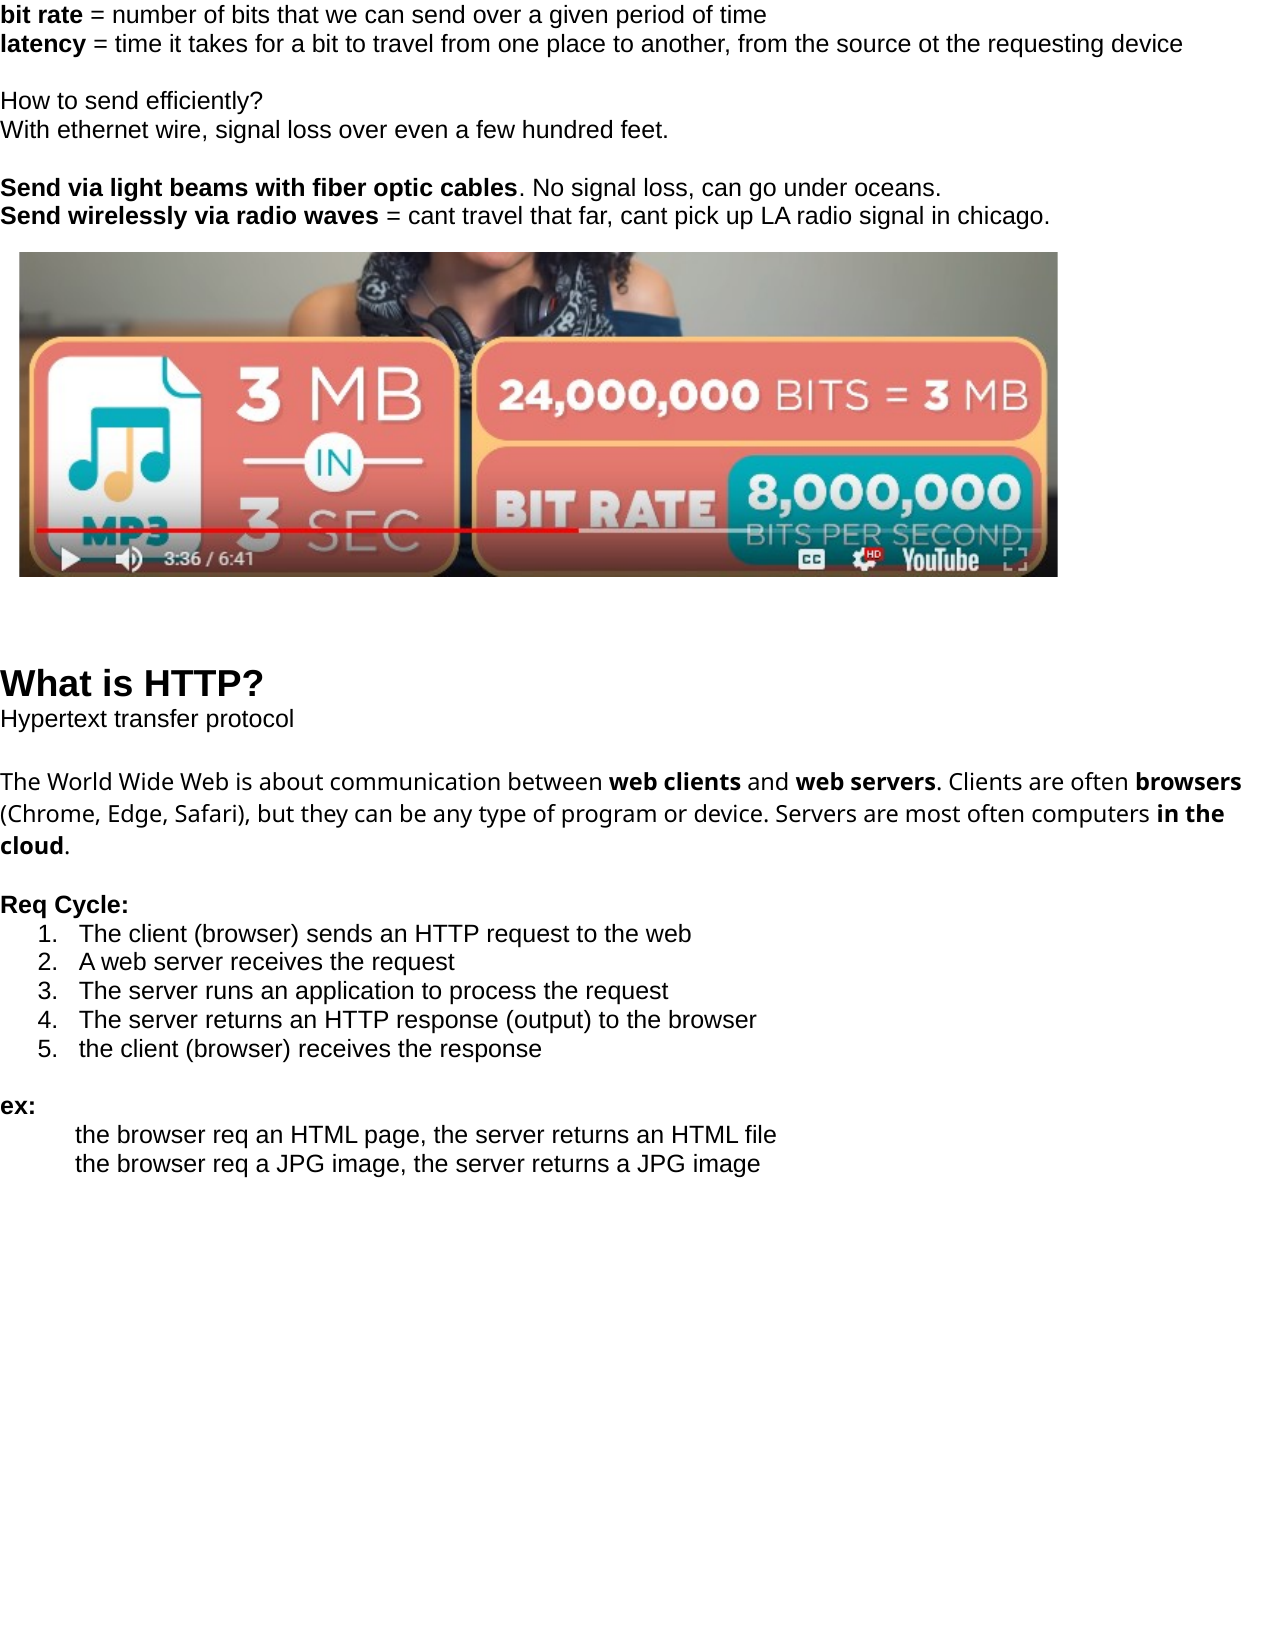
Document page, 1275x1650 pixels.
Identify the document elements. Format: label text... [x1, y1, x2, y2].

picture [18, 252, 1058, 577]
list The client (browser) sends an HTTP request to the web [37, 918, 1275, 947]
text the browser req an HTML page, the server returns an HTML file [0, 1120, 1275, 1148]
text Send wirelessly via radio waves = cant travel that far, cant pick up LA radio signal in chicago. [0, 201, 1275, 230]
list A web server receives the request [37, 947, 1275, 976]
text The World Wide Web is about communication between web clients and web servers. Clients are often browsers (Chrome, Edge, Safari), but they can be any type of program or device. Servers are most often computers in the cloud. [0, 765, 1275, 861]
text Send via light beams with fiber optic cables. No signal loss, can go under oceans. [0, 172, 1275, 201]
text With ethernet wire, signal loss over even a few hundred feet. [0, 115, 1275, 144]
text How to send efficiently? [0, 86, 1275, 115]
text What is HTTP? [0, 661, 1275, 704]
text bit rate = number of bits that we can send over a given period of time [0, 0, 1275, 29]
text Req Cycle: [0, 890, 1275, 918]
text ex: [0, 1091, 1275, 1120]
list the client (browser) receives the response [37, 1033, 1275, 1062]
text latency = time it takes for a bit to travel from one place to another, from the source ot the requesting device [0, 29, 1275, 57]
text the browser req a JPG image, the server returns a JPG image [0, 1148, 1275, 1177]
list The server runs an application to process the request [37, 976, 1275, 1005]
list The server returns an HTTP response (output) to the browser [37, 1005, 1275, 1033]
text Hypertext transfer protocol [0, 704, 1275, 733]
